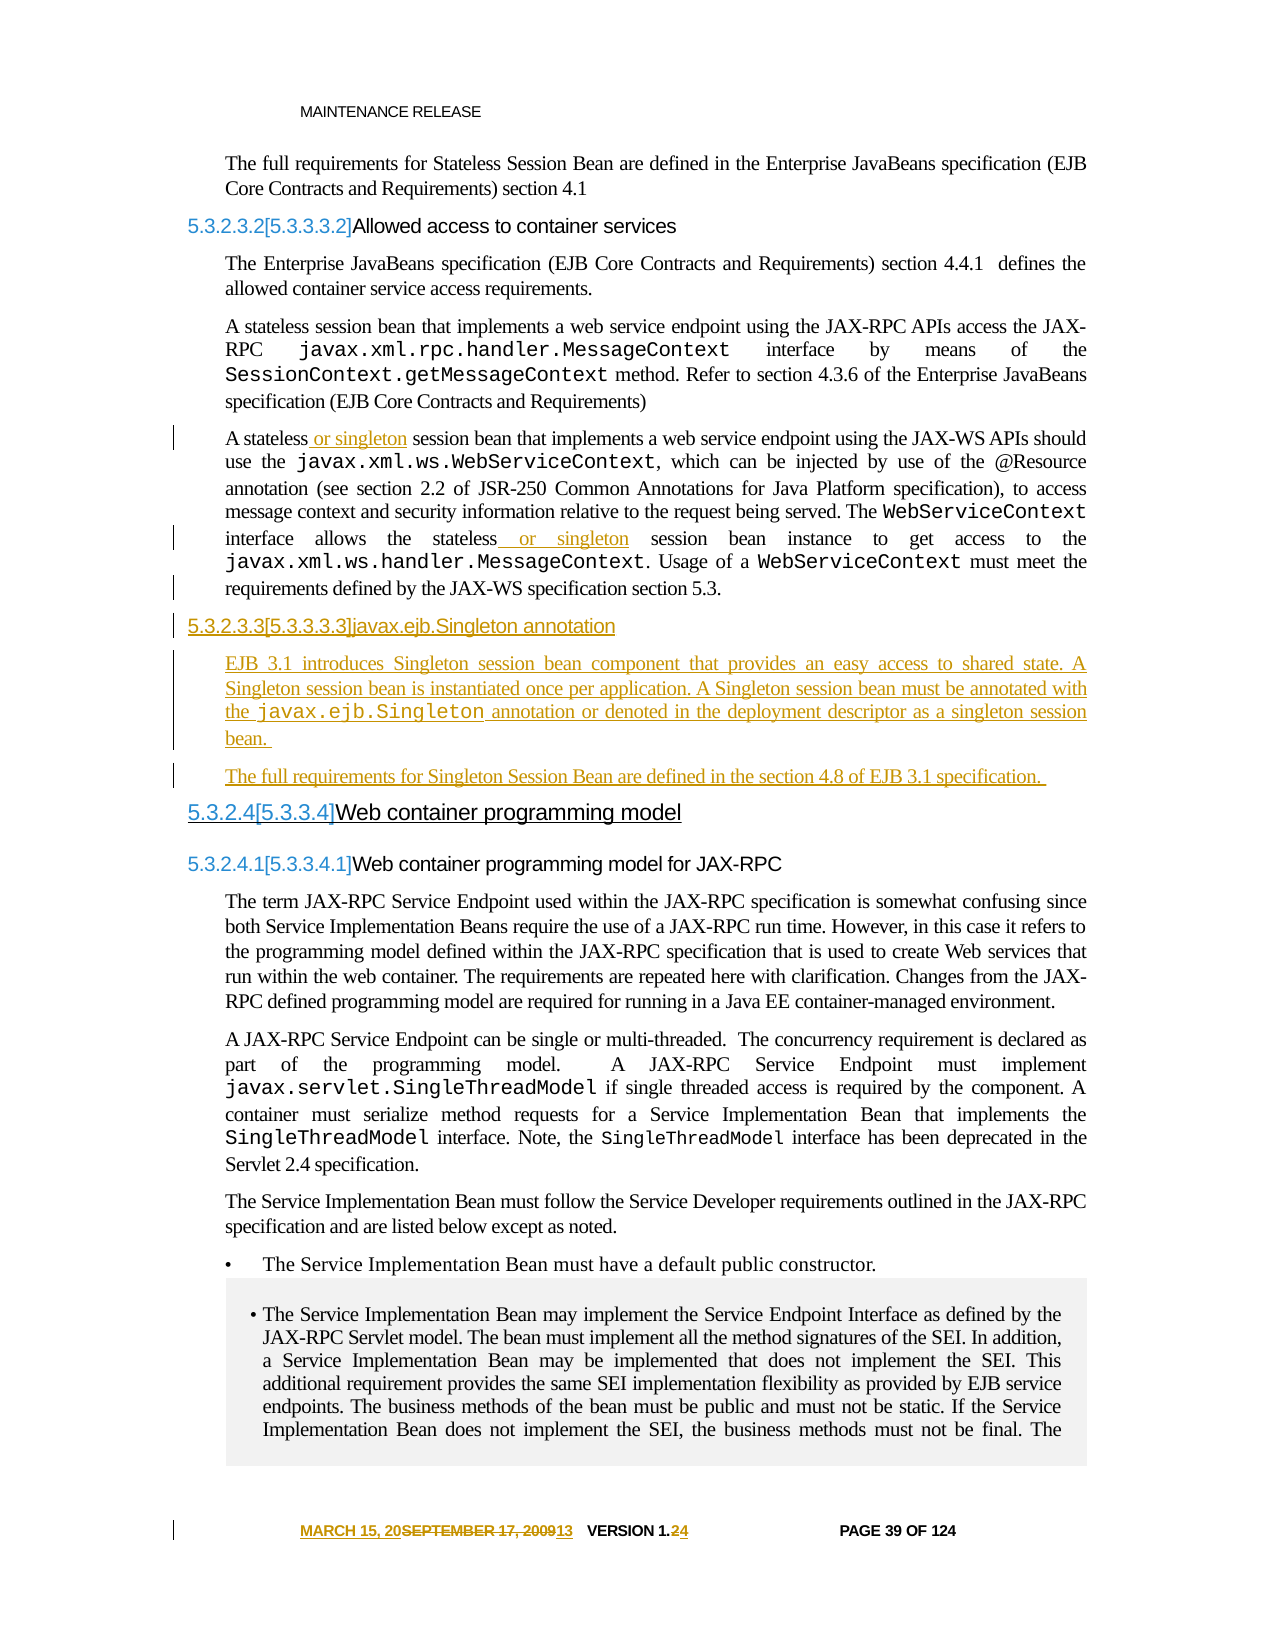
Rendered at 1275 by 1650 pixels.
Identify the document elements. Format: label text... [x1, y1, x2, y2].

text A stateless session bean that implements a web service endpoint using the JAX-RPC APIs access the JAX-RPC javax.xml.rpc.handler.MessageContext interface by means of the SessionContext.getMessageContext method. Refer to section 4.3.6 of the Enterprise JavaBeans specification (EJB Core Contracts and Requirements) [225, 312, 1087, 412]
text the javax.ejb.Singleton annotation or denoted in the deployment descriptor as a singleton session bean. [225, 698, 1087, 750]
text A JAX-RPC Service Endpoint can be single or multi-threaded. The concurrency requirement is declared as part of the programming model. A JAX-RPC Service Endpoint must implement javax.servlet.SingleThreadModel if single threaded access is required by the component. A container must serialize method requests for a Service Implementation Bean that implements the SingleThreadModel interface. Note, the SingleThreadModel interface has been deprecated in the Servlet 2.4 specification. [225, 1026, 1087, 1176]
text The full requirements for Stateless Session Bean are defined in the Enterprise JavaBeans specification (EJB Core Contracts and Requirements) section 4.1 [225, 150, 1087, 200]
subtitle Web container programming model [187, 800, 1087, 826]
subtitle javax.ejb.Singleton annotation [187, 612, 1087, 637]
subtitle Web container programming model for JAX-RPC [187, 851, 1087, 876]
list The Service Implementation Bean must have a default public constructor. [225, 1251, 1087, 1276]
text The Enterprise JavaBeans specification (EJB Core Contracts and Requirements) section 4.4.1 defines the allowed container service access requirements. [225, 250, 1087, 300]
list The Service Implementation Bean may implement the Service Endpoint Interface as defined by the JAX-RPC Servlet model. The bean must implement all the method signatures of the SEI. In addition, a Service Implementation Bean may be implemented that does not implement the SEI. This additional requirement provides the same SEI implementation flexibility as provided by EJB service endpoints. The business methods of the bean must be public and must not be static. If the Service Implementation Bean does not implement the SEI, the business methods must not be final. The [226, 1278, 1087, 1466]
text A stateless or singleton session bean that implements a web service endpoint using the JAX-WS APIs should use the javax.xml.ws.WebServiceContext, which can be injected by use of the @Resource annotation (see section 2.2 of JSR-250 Common Annotations for Java Platform specification), to access message context and security information relative to the request being served. The WebServiceContext interface allows the stateless or singleton session bean instance to get access to the javax.xml.ws.handler.MessageContext. Usage of a WebServiceContext must meet the requirements defined by the JAX-WS specification section 5.3. [225, 425, 1087, 600]
subtitle Allowed access to container services [187, 212, 1087, 237]
text The Service Implementation Bean must follow the Service Developer requirements outlined in the JAX-RPC specification and are listed below except as noted. [225, 1188, 1087, 1238]
text The term JAX-RPC Service Endpoint used within the JAX-RPC specification is somewhat confusing since both Service Implementation Beans require the use of a JAX-RPC run time. However, in this case it refers to the programming model defined within the JAX-RPC specification that is used to create Web services that run within the web container. The requirements are repeated here with clarification. Changes from the JAX-RPC defined programming model are required for running in a Java EE container-managed environment. [225, 888, 1087, 1013]
text Singleton session bean is instantiated once per application. A Singleton session bean must be annotated with [225, 673, 1087, 697]
text The full requirements for Singleton Session Bean are defined in the section 4.8 of EJB 3.1 specification. [225, 762, 1087, 787]
text EJB 3.1 introduces Singleton session bean component that provides an easy access to shared state. A [225, 650, 1087, 672]
